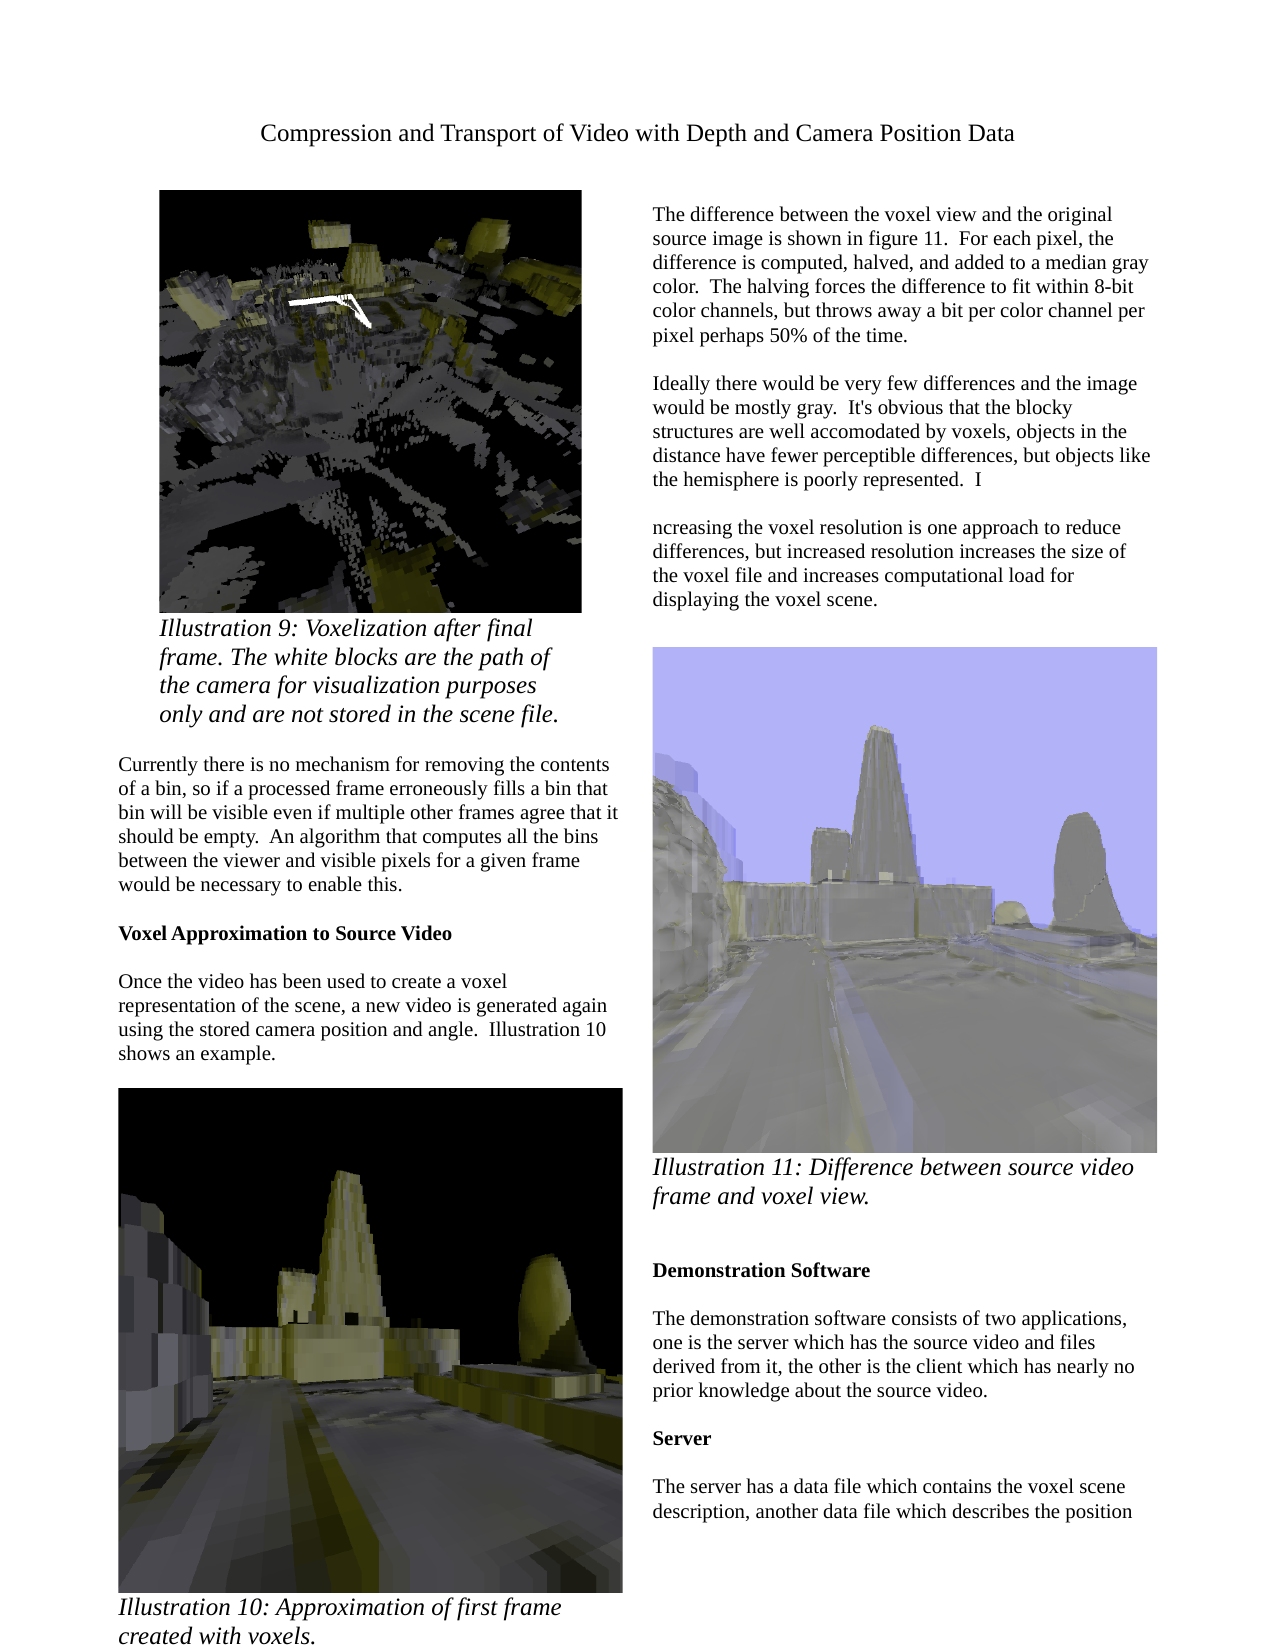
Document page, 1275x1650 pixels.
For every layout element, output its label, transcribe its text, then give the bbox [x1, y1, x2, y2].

text Illustration 11: Difference between source video frame and voxel view. [652, 1153, 1157, 1210]
text The difference between the voxel view and the original source image is shown in figure 11. For each pixel, the difference is computed, halved, and added to a median gray color. The halving forces the difference to fit within 8-bit color channels, but throws away a bit per color channel per pixel perhaps 50% of the time. [652, 202, 1157, 347]
text Illustration 9: Voxelization after final frame. The white blocks are the path of the camera for visualization purposes only and are not stored in the scene file. [159, 613, 581, 728]
text ncreasing the voxel resolution is one approach to reduce differences, but increased resolution increases the size of the voxel file and increases computational load for displaying the voxel scene. [652, 515, 1157, 611]
text Voxel Approximation to Source Video [118, 921, 622, 944]
text The server has a data file which contains the voxel scene description, another data file which describes the position [652, 1474, 1157, 1523]
text Once the video has been used to create a voxel representation of the scene, a new video is generated again using the stored camera position and angle. Illustration 10 shows an example. [118, 969, 622, 1065]
text Ideally there would be very few differences and the image would be mostly gray. It's obvious that the blocky structures are well accomodated by voxels, objects in the distance have fewer perceptible differences, but objects like the hemisphere is poorly represented. I [652, 371, 1157, 491]
picture [118, 1088, 623, 1593]
text Server [652, 1426, 1157, 1450]
text Currently there is no mechanism for removing the contents of a bin, so if a processed frame erroneously fills a bin that bin will be visible even if multiple other frames agree that it should be empty. An algorithm that computes all the bins between the viewer and visible pixels for a given frame would be necessary to enable this. [118, 752, 622, 896]
text The demonstration software consists of two applications, one is the server which has the source video and files derived from it, the other is the client which has nearly no prior knowledge about the source video. [652, 1306, 1157, 1402]
text Illustration 10: Approximation of first frame created with voxels. [118, 1593, 622, 1650]
picture [159, 190, 582, 613]
text Demonstration Software [652, 1258, 1157, 1282]
picture [652, 647, 1158, 1153]
